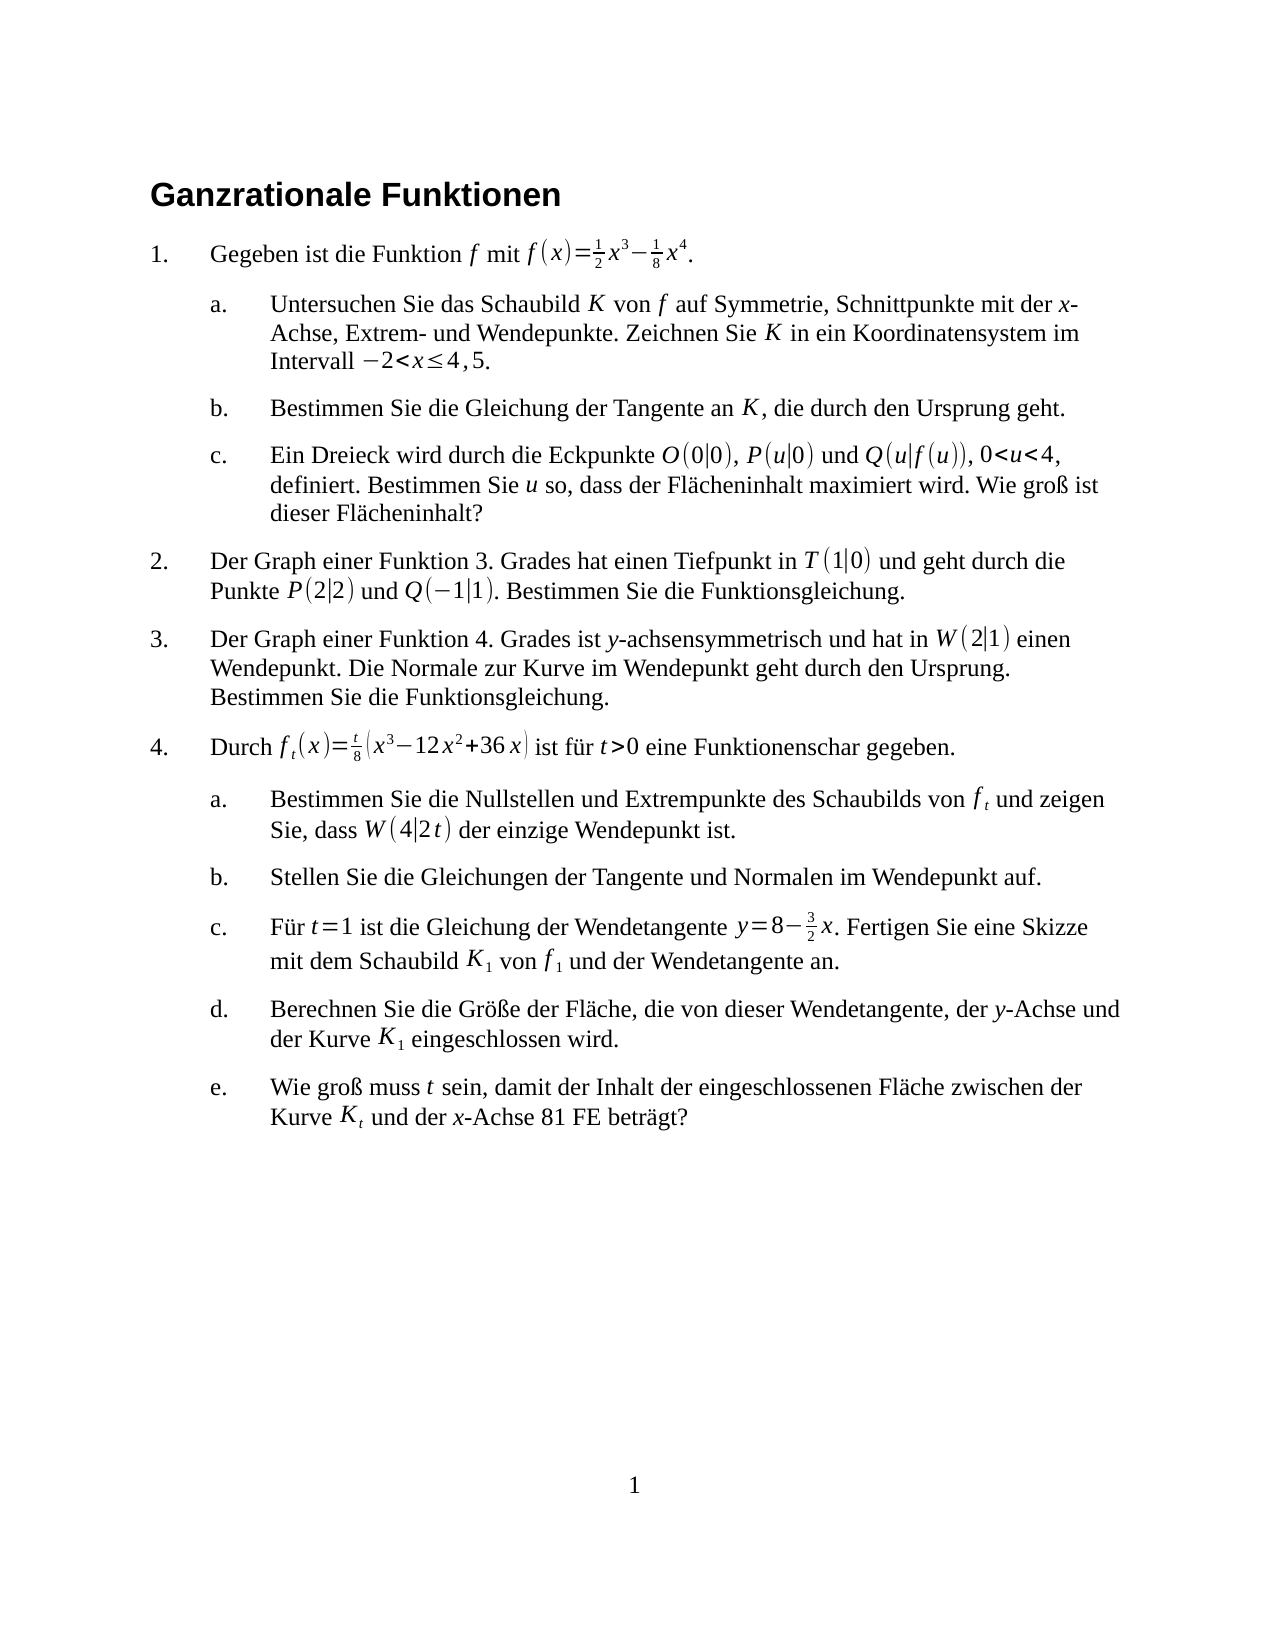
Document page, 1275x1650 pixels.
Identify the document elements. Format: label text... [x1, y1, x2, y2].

list Gegeben ist die Funktion mit . [150, 235, 1125, 271]
list Stellen Sie die Gleichungen der Tangente und Normalen im Wendepunkt auf. [210, 862, 1125, 891]
list Berechnen Sie die Größe der Fläche, die von dieser Wendetangente, der y-Achse und der Kurve eingeschlossen wird. [210, 994, 1125, 1054]
list Der Graph einer Funktion 4. Grades ist y-achsensymmetrisch und hat in einen Wendepunkt. Die Normale zur Kurve im Wendepunkt geht durch den Ursprung. Bestimmen Sie die Funktionsgleichung. [150, 623, 1125, 711]
list Bestimmen Sie die Nullstellen und Extrempunkte des Schaubilds von und zeigen Sie, dass der einzige Wendepunkt ist. [210, 783, 1125, 844]
list Durch ist für eine Funktionenschar gegeben. [150, 728, 1125, 765]
list Wie groß muss sein, damit der Inhalt der eingeschlossenen Fläche zwischen der Kurve und der x-Achse 81 FE beträgt? [210, 1072, 1125, 1132]
list Für ist die Gleichung der Wendetangente . Fertigen Sie eine Skizze mit dem Schaubild von und der Wendetangente an. [210, 909, 1125, 976]
list Bestimmen Sie die Gleichung der Tangente an , die durch den Ursprung geht. [210, 393, 1125, 422]
list Ein Dreieck wird durch die Eckpunkte , und , , definiert. Bestimmen Sie so, dass der Flächeninhalt maximiert wird. Wie groß ist dieser Flächeninhalt? [210, 440, 1125, 527]
list Untersuchen Sie das Schaubild von auf Symmetrie, Schnittpunkte mit der x-Achse, Extrem- und Wendepunkte. Zeichnen Sie in ein Koordinatensystem im Intervall . [210, 289, 1125, 375]
subtitle Ganzrationale Funktionen [150, 175, 1125, 214]
list Der Graph einer Funktion 3. Grades hat einen Tiefpunkt in und geht durch die Punkte und . Bestimmen Sie die Funktionsgleichung. [150, 545, 1125, 605]
